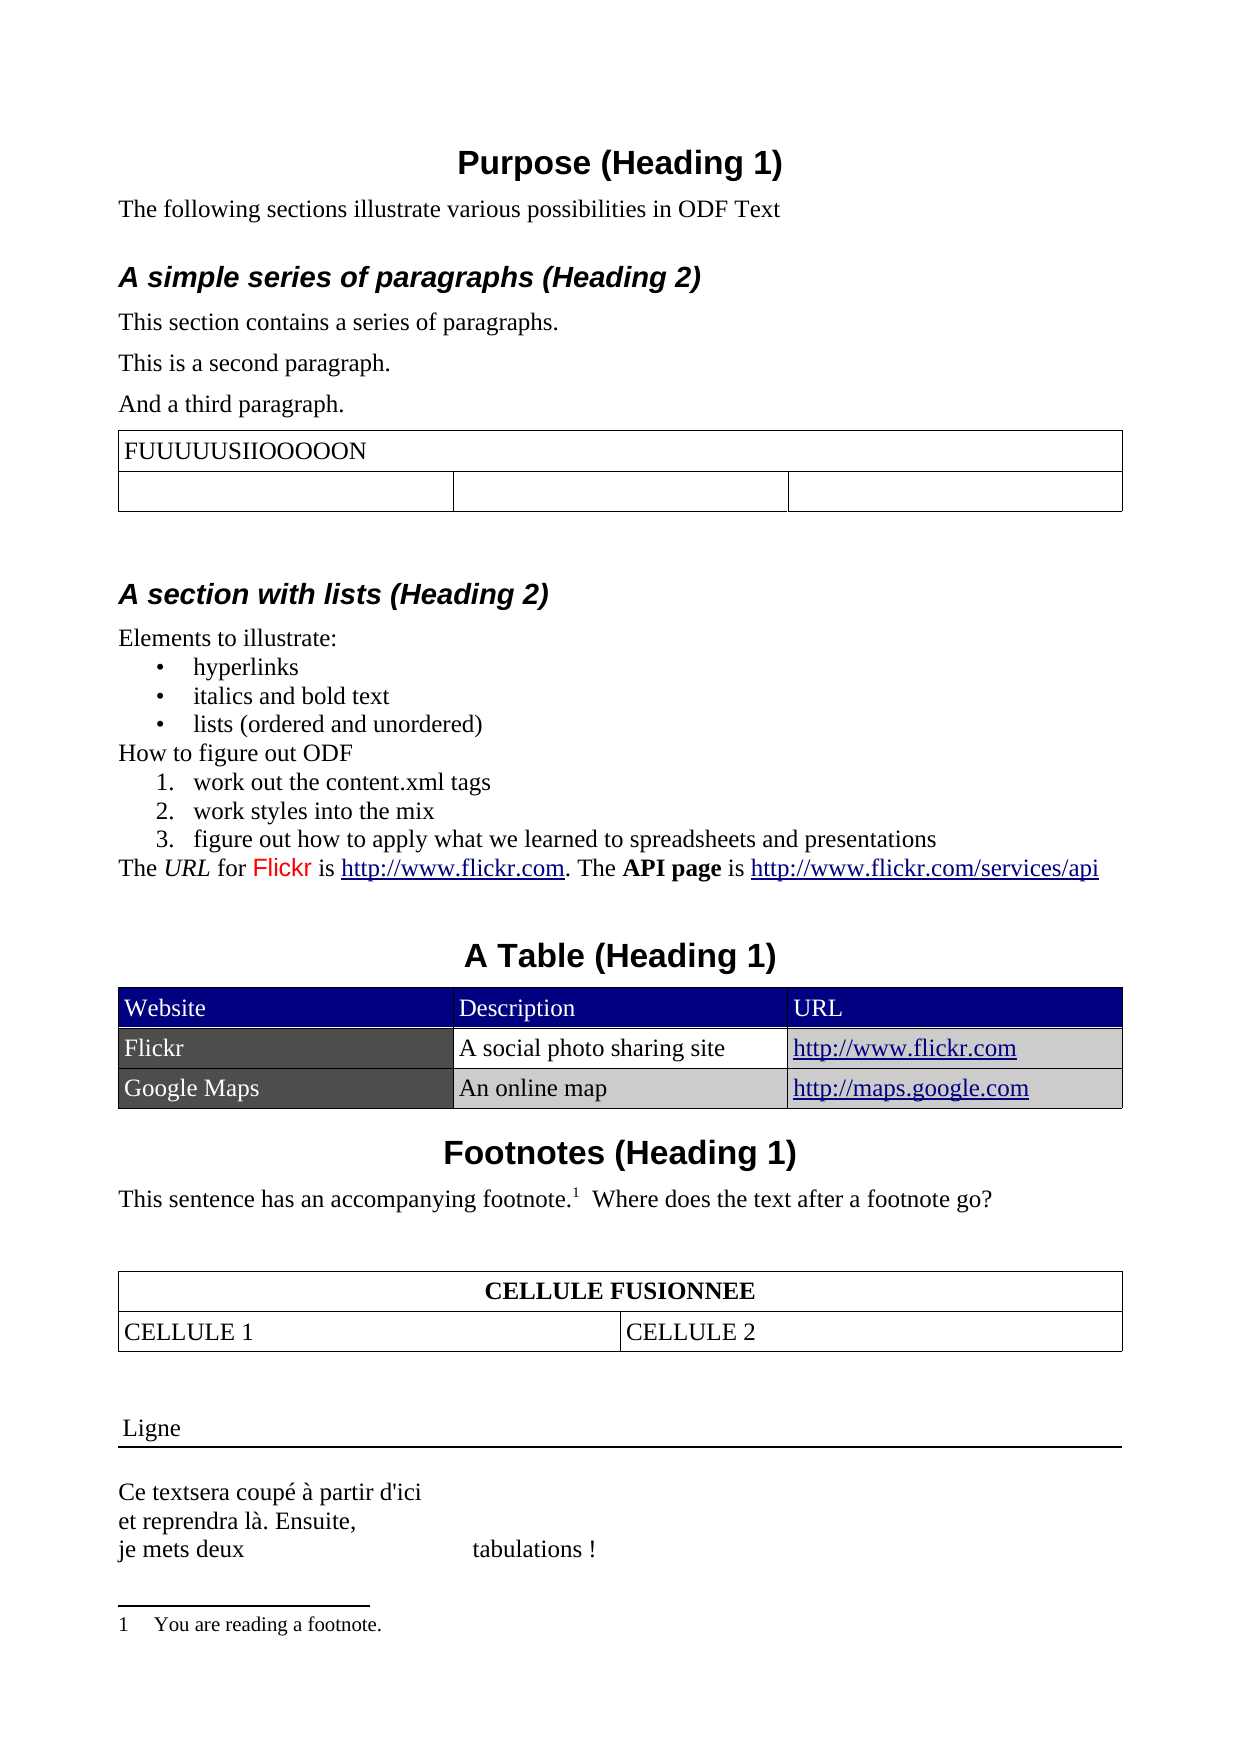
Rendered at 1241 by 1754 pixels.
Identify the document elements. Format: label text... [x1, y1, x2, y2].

text And a third paragraph. [118, 389, 1122, 418]
subtitle Purpose (Heading 1) [118, 143, 1122, 182]
table_cell A social photo sharing site [454, 1029, 787, 1068]
subtitle Footnotes (Heading 1) [118, 1133, 1122, 1172]
subtitle A section with lists (Heading 2) [118, 577, 1122, 611]
text How to figure out ODF [118, 738, 1122, 767]
table_header Description [454, 988, 787, 1027]
text You are reading a footnote. [118, 1612, 1122, 1636]
subtitle A Table (Heading 1) [118, 936, 1122, 974]
list hyperlinks [156, 652, 1122, 681]
table_header CELLULE FUSIONNEE [119, 1272, 1122, 1311]
table_header FUUUUUSIIOOOOON [119, 431, 1122, 471]
table_header URL [788, 988, 1122, 1027]
table_cell Flickr [119, 1029, 453, 1068]
list work out the content.xml tags [156, 767, 1122, 796]
list figure out how to apply what we learned to spreadsheets and presentations [156, 824, 1122, 853]
list italics and bold text [156, 681, 1122, 709]
table_cell [454, 472, 787, 511]
text The following sections illustrate various possibilities in ODF Text [118, 194, 1122, 223]
table_cell [789, 472, 1122, 511]
text The URL for Flickr is http://www.flickr.com. The API page is http://www.flickr.com/services/api [118, 853, 1122, 882]
table_cell An online map [454, 1069, 787, 1108]
table_header Website [119, 988, 453, 1027]
text Elements to illustrate: [118, 623, 1122, 652]
text This is a second paragraph. [118, 348, 1122, 377]
list lists (ordered and unordered) [156, 709, 1122, 738]
text This sentence has an accompanying footnote. Where does the text after a footnote go? [118, 1184, 1122, 1213]
text This section contains a series of paragraphs. [118, 307, 1122, 335]
table_cell Google Maps [119, 1069, 453, 1108]
table_cell http://www.flickr.com [788, 1029, 1122, 1068]
text Ligne [118, 1409, 1122, 1446]
table_cell CELLULE 2 [621, 1312, 1122, 1351]
list work styles into the mix [156, 796, 1122, 824]
text Ce textsera coupé à partir d'ici et reprendra là. Ensuite, je mets deux tabulations ! [118, 1477, 1122, 1563]
table_cell [119, 472, 453, 511]
subtitle A simple series of paragraphs (Heading 2) [118, 261, 1122, 294]
table_cell CELLULE 1 [119, 1312, 620, 1351]
table_cell http://maps.google.com [788, 1069, 1122, 1108]
